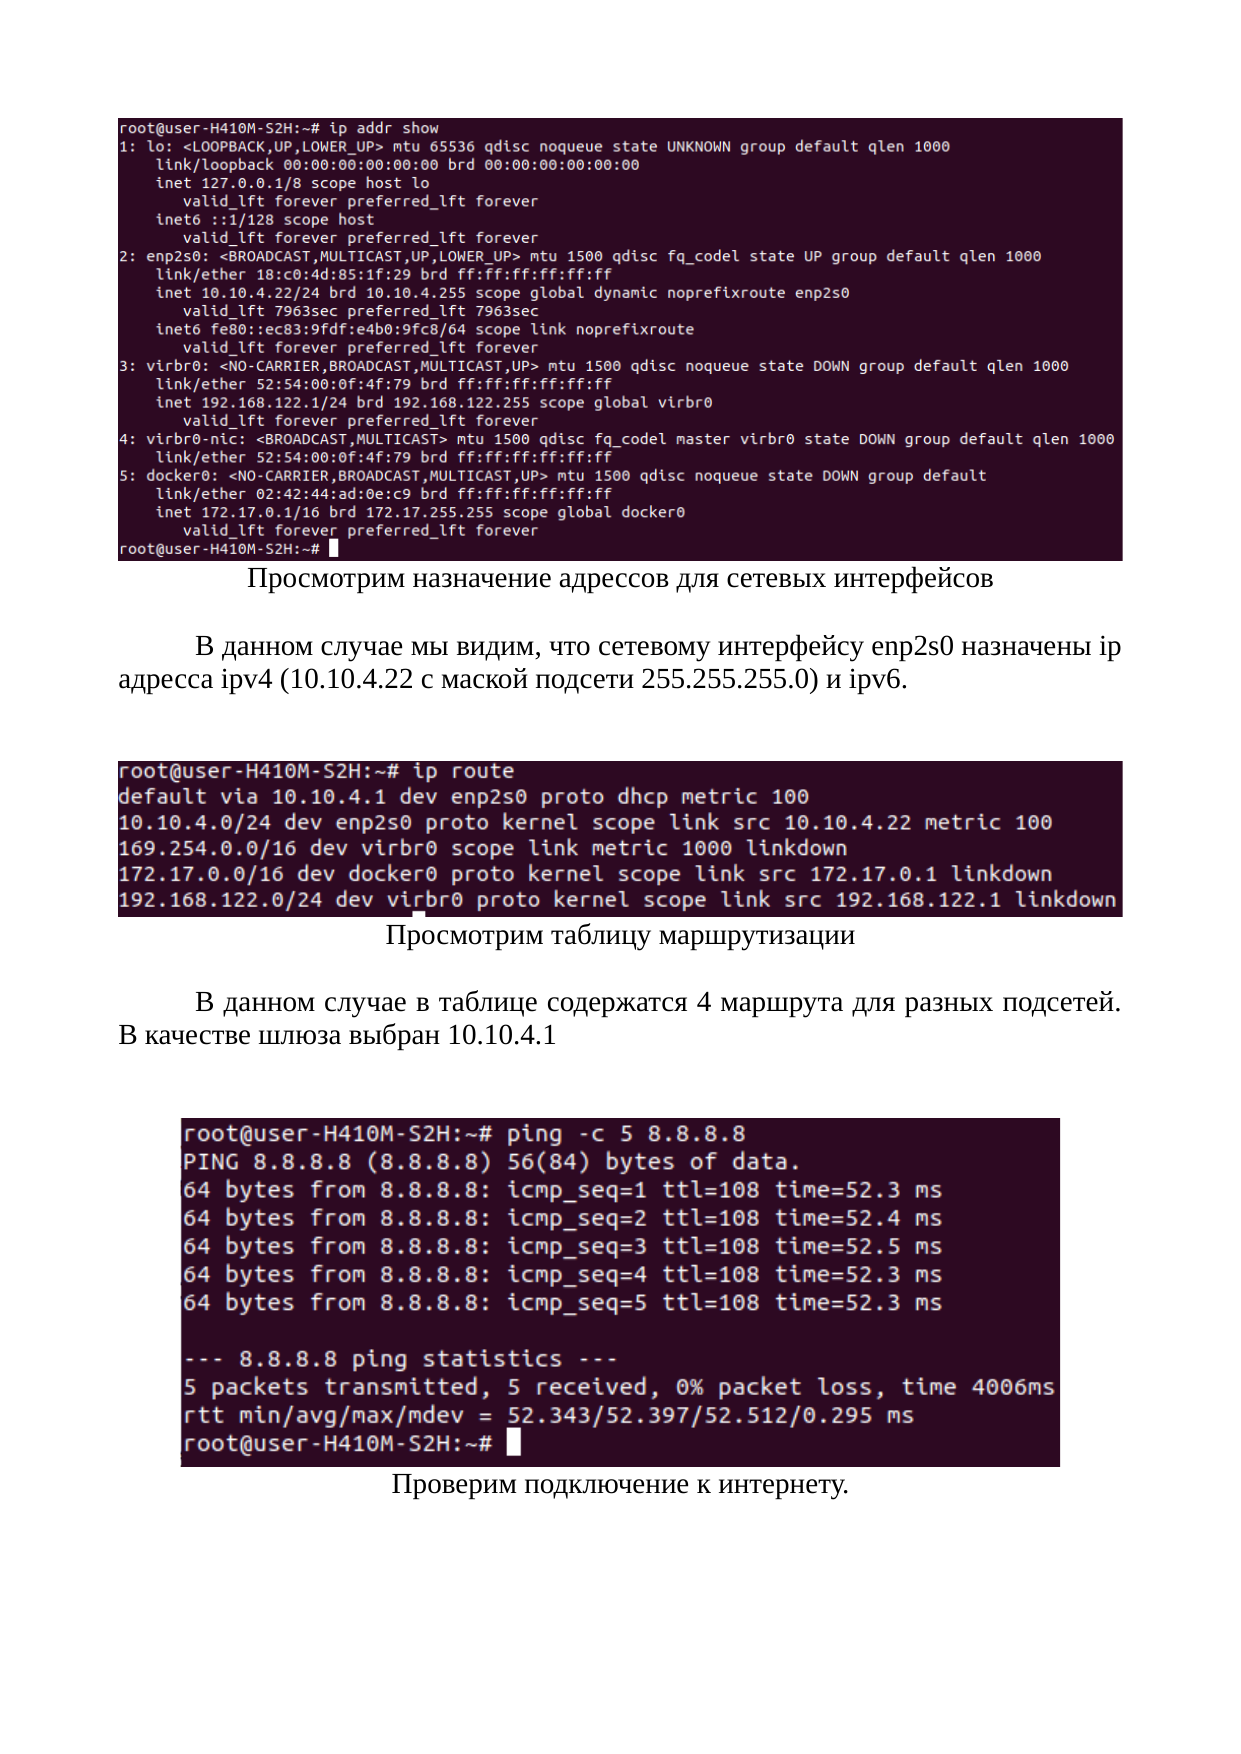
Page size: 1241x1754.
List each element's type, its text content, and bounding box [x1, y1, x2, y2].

picture [118, 118, 1123, 561]
text В данном случае в таблице содержатся 4 маршрута для разных подсетей. В качестве шлюза выбран 10.10.4.1 [118, 984, 1123, 1051]
text Проверим подключение к интернету. [118, 1118, 1123, 1500]
text Просмотрим назначение адрессов для сетевых интерфейсов [118, 561, 1123, 594]
picture [118, 761, 1123, 917]
text В данном случае мы видим, что сетевому интерфейсу enp2s0 назначены ip адресса ipv4 (10.10.4.22 с маской подсети 255.255.255.0) и ipv6. [118, 628, 1123, 695]
text Просмотрим таблицу маршрутизации [118, 917, 1123, 950]
picture [180, 1118, 1061, 1467]
